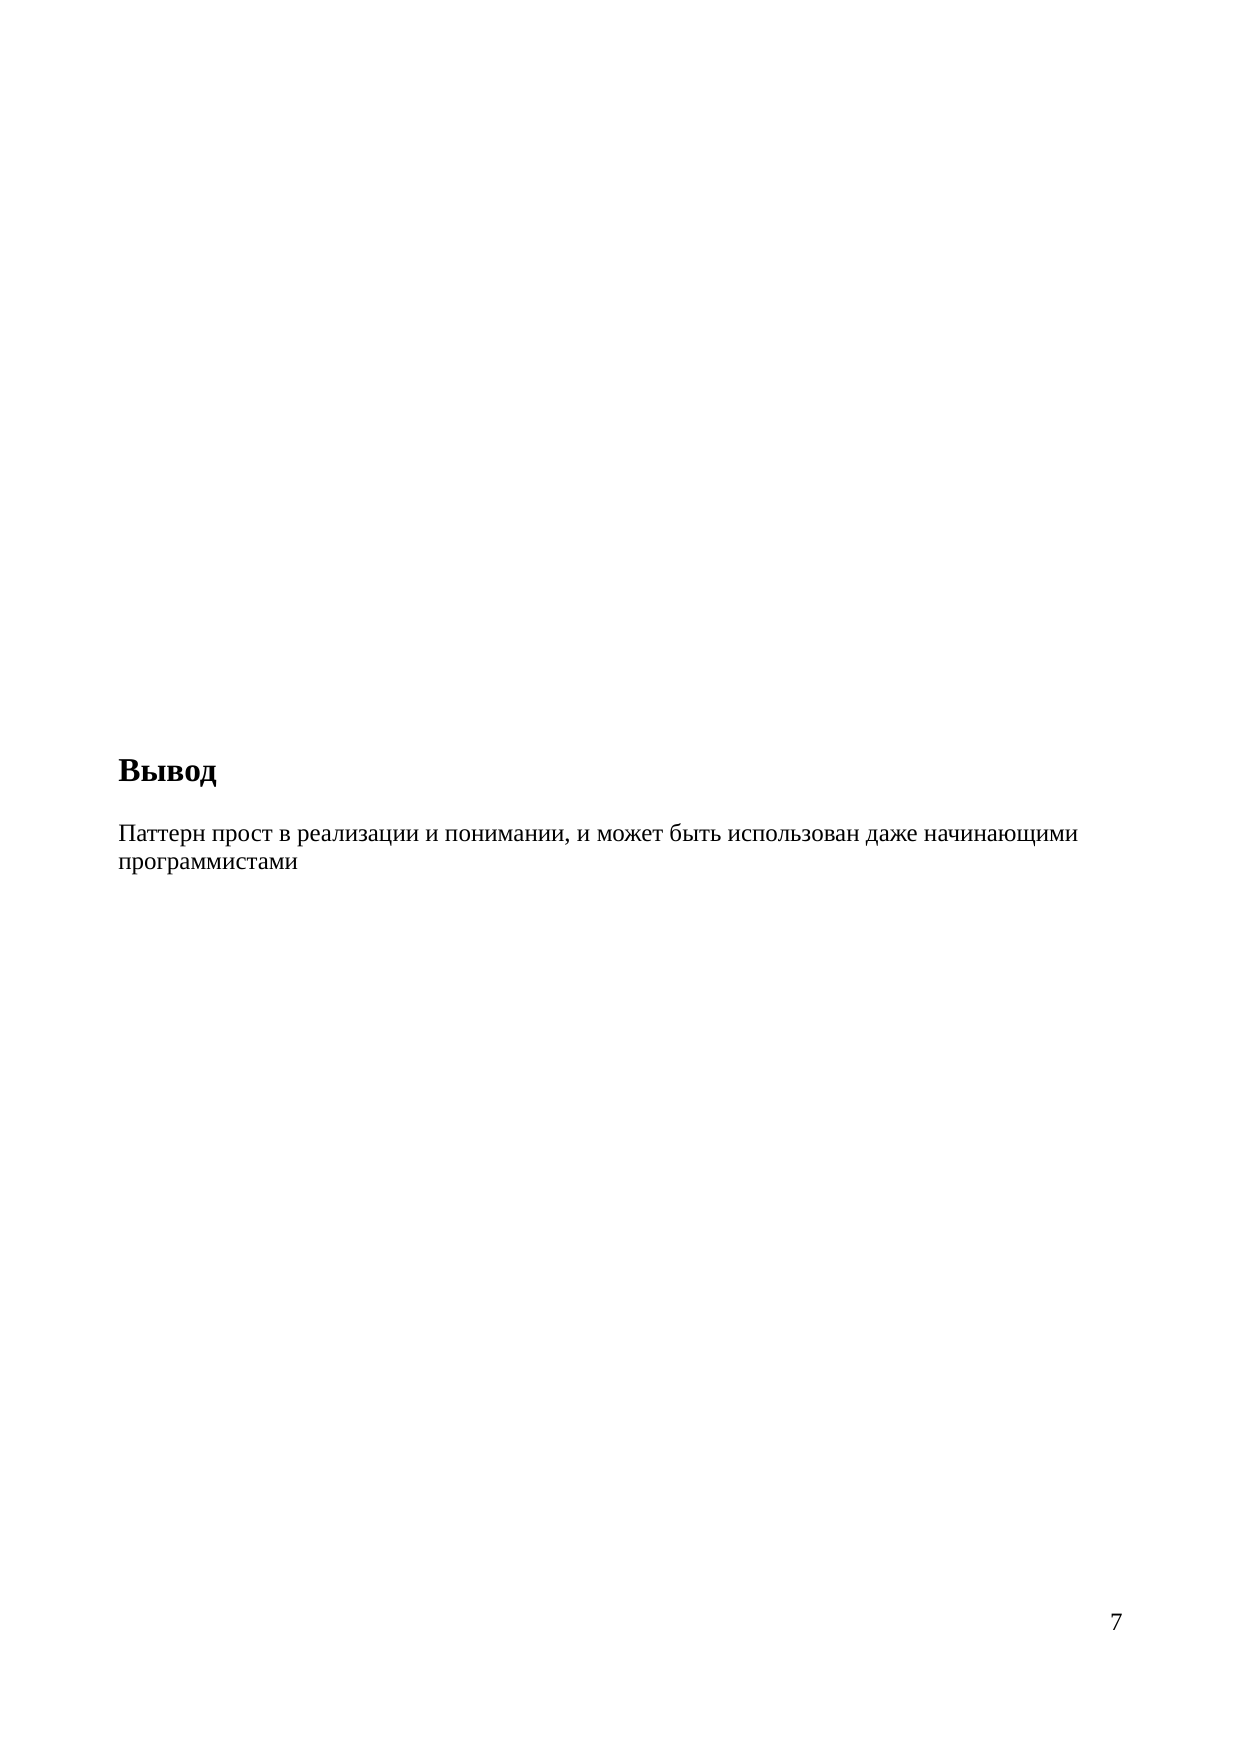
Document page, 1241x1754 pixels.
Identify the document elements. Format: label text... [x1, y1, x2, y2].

text Паттерн прост в реализации и понимании, и может быть использован даже начинающими программистами [118, 818, 1122, 875]
text Вывод [118, 751, 1122, 789]
